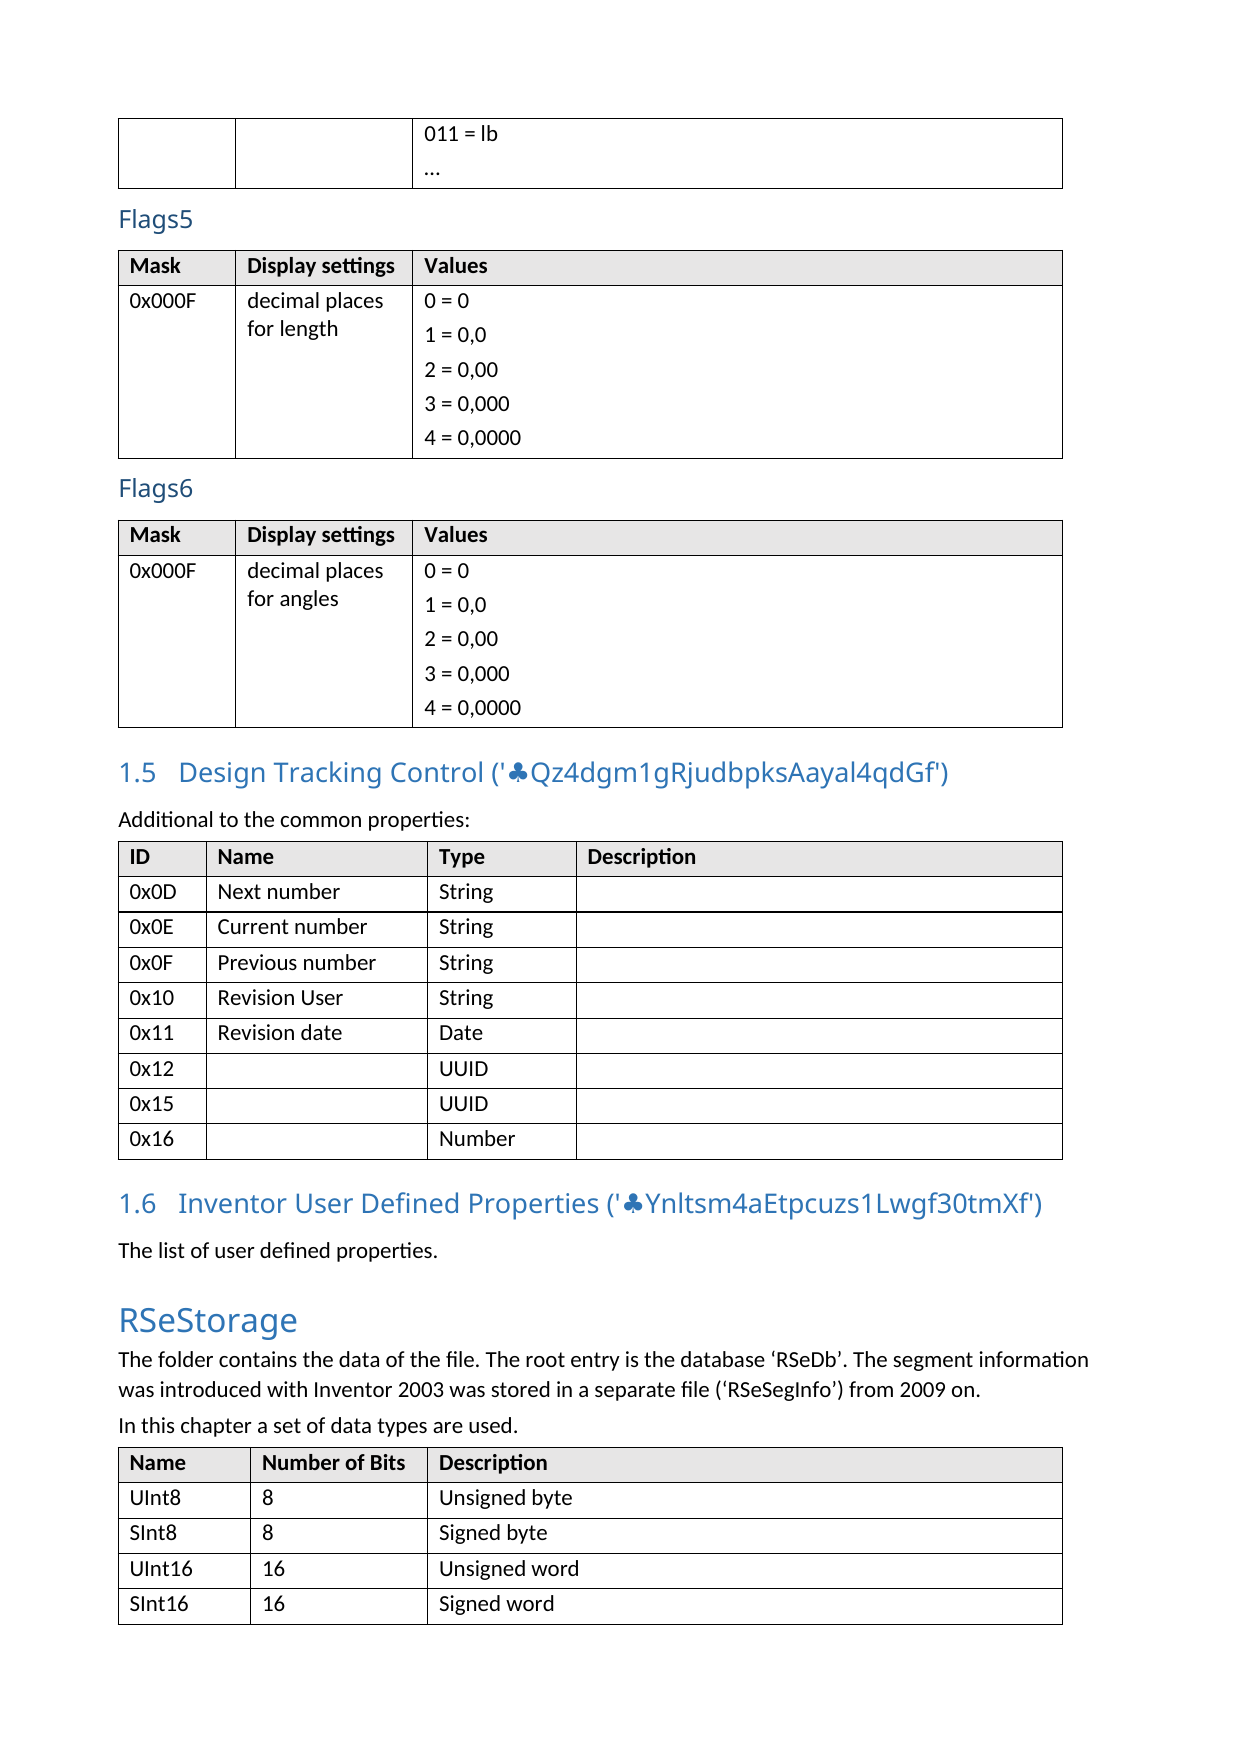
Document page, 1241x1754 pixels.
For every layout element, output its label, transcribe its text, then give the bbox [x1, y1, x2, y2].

table_cell 16 [251, 1589, 427, 1623]
table_cell Number [428, 1124, 576, 1159]
table_cell 0x000F [119, 286, 235, 457]
table_cell 16 [251, 1554, 427, 1588]
table_cell Revision date [207, 1019, 427, 1053]
table_header Name [207, 842, 427, 876]
table_header Display settings [236, 521, 412, 555]
table_cell [577, 913, 1062, 947]
table_cell [577, 1089, 1062, 1123]
table_header Name [119, 1448, 250, 1482]
table_cell 0 = 0 1 = 0,0 2 = 0,00 3 = 0,000 4 = 0,0000 [413, 286, 1062, 457]
subtitle Design Tracking Control ('♣Qz4dgm1gRjudbpksAayal4qdGf') [118, 753, 1122, 790]
subtitle Flags6 [118, 471, 1122, 505]
table_cell Unsigned byte [428, 1483, 1062, 1517]
table_header Display settings [236, 251, 412, 285]
table_cell UUID [428, 1054, 576, 1088]
table_cell Next number [207, 877, 427, 911]
table_cell decimal places for angles [236, 556, 412, 727]
subtitle Inventor User Defined Properties ('♣Ynltsm4aEtpcuzs1Lwgf30tmXf') [118, 1185, 1122, 1222]
table_cell 8 [251, 1483, 427, 1517]
table_header Mask [119, 521, 235, 555]
table_cell 011 = lb … [413, 119, 1062, 188]
table_cell Previous number [207, 948, 427, 982]
table_cell UInt16 [119, 1554, 250, 1588]
table_cell String [428, 913, 576, 947]
table_cell [236, 119, 412, 188]
table_cell SInt8 [119, 1519, 250, 1553]
table_header ID [119, 842, 206, 876]
table_cell String [428, 877, 576, 911]
table_cell 0 = 0 1 = 0,0 2 = 0,00 3 = 0,000 4 = 0,0000 [413, 556, 1062, 727]
text The folder contains the data of the file. The root entry is the database ‘RSeDb’. The segment information was introduced with Inventor 2003 was stored in a separate file (‘RSeSegInfo’) from 2009 on. [118, 1345, 1122, 1403]
subtitle RSeStorage [118, 1297, 1122, 1343]
table_header Values [413, 251, 1062, 285]
table_cell Signed byte [428, 1519, 1062, 1553]
table_cell [207, 1089, 427, 1123]
table_cell 0x12 [119, 1054, 206, 1088]
table_header Mask [119, 251, 235, 285]
table_cell [577, 877, 1062, 911]
text The list of user defined properties. [118, 1236, 1122, 1264]
table_cell [119, 119, 235, 188]
table_cell String [428, 948, 576, 982]
table_cell 8 [251, 1519, 427, 1553]
text In this chapter a set of data types are used. [118, 1411, 1122, 1439]
table_header Values [413, 521, 1062, 555]
table_cell SInt16 [119, 1589, 250, 1623]
table_cell String [428, 983, 576, 1017]
table_cell UUID [428, 1089, 576, 1123]
table_cell 0x10 [119, 983, 206, 1017]
table_header Description [428, 1448, 1062, 1482]
table_cell [577, 1054, 1062, 1088]
table_cell 0x16 [119, 1124, 206, 1159]
table_header Number of Bits [251, 1448, 427, 1482]
table_cell [577, 948, 1062, 982]
table_cell UInt8 [119, 1483, 250, 1517]
table_cell Current number [207, 913, 427, 947]
table_cell 0x11 [119, 1019, 206, 1053]
table_cell [577, 1124, 1062, 1159]
table_cell Revision User [207, 983, 427, 1017]
table_cell Signed word [428, 1589, 1062, 1623]
table_cell decimal places for length [236, 286, 412, 457]
table_header Description [577, 842, 1062, 876]
table_cell [207, 1124, 427, 1159]
text Additional to the common properties: [118, 805, 1122, 833]
subtitle Flags5 [118, 201, 1122, 235]
table_cell 0x0F [119, 948, 206, 982]
table_cell [577, 983, 1062, 1017]
table_cell 0x15 [119, 1089, 206, 1123]
table_cell 0x0D [119, 877, 206, 911]
table_cell Unsigned word [428, 1554, 1062, 1588]
table_cell [207, 1054, 427, 1088]
table_header Type [428, 842, 576, 876]
table_cell Date [428, 1019, 576, 1053]
table_cell 0x0E [119, 913, 206, 947]
table_cell [577, 1019, 1062, 1053]
table_cell 0x000F [119, 556, 235, 727]
